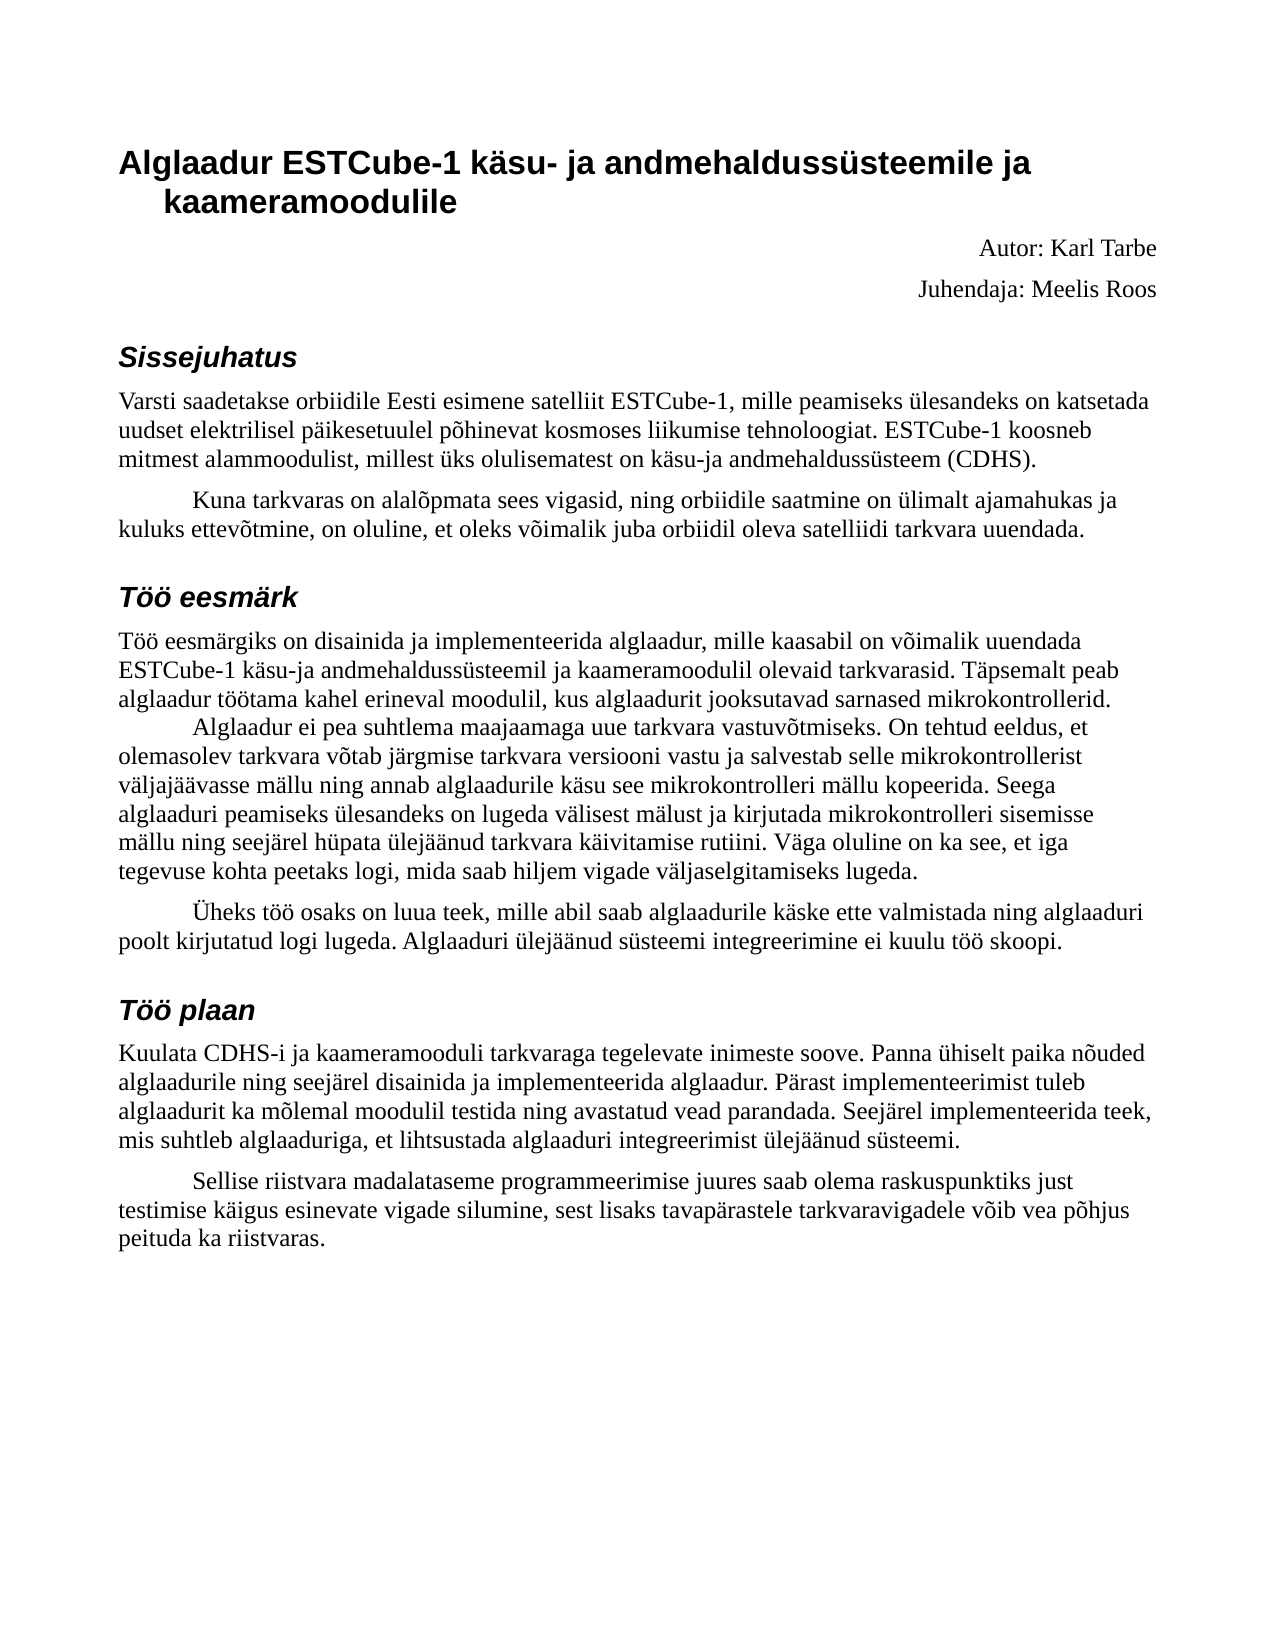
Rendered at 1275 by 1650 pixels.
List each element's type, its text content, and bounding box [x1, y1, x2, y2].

text Juhendaja: Meelis Roos [118, 274, 1157, 303]
text Kuna tarkvaras on alalõpmata sees vigasid, ning orbiidile saatmine on ülimalt ajamahukas ja kuluks ettevõtmine, on oluline, et oleks võimalik juba orbiidil oleva satelliidi tarkvara uuendada. [118, 485, 1157, 543]
subtitle Töö plaan [118, 992, 1157, 1026]
subtitle Töö eesmärk [118, 580, 1157, 614]
text Üheks töö osaks on luua teek, mille abil saab alglaadurile käske ette valmistada ning alglaaduri poolt kirjutatud logi lugeda. Alglaaduri ülejäänud süsteemi integreerimine ei kuulu töö skoopi. [118, 897, 1157, 955]
text Kuulata CDHS-i ja kaameramooduli tarkvaraga tegelevate inimeste soove. Panna ühiselt paika nõuded alglaadurile ning seejärel disainida ja implementeerida alglaadur. Pärast implementeerimist tuleb alglaadurit ka mõlemal moodulil testida ning avastatud vead parandada. Seejärel implementeerida teek, mis suhtleb alglaaduriga, et lihtsustada alglaaduri integreerimist ülejäänud süsteemi. [118, 1038, 1157, 1153]
subtitle Sissejuhatus [118, 340, 1157, 374]
text Autor: Karl Tarbe [118, 233, 1157, 262]
text Töö eesmärgiks on disainida ja implementeerida alglaadur, mille kaasabil on võimalik uuendada ESTCube-1 käsu-ja andmehaldussüsteemil ja kaameramoodulil olevaid tarkvarasid. Täpsemalt peab alglaadur töötama kahel erineval moodulil, kus alglaadurit jooksutavad sarnased mikrokontrollerid. Alglaadur ei pea suhtlema maajaamaga uue tarkvara vastuvõtmiseks. On tehtud eeldus, et olemasolev tarkvara võtab järgmise tarkvara versiooni vastu ja salvestab selle mikrokontrollerist väljajäävasse mällu ning annab alglaadurile käsu see mikrokontrolleri mällu kopeerida. Seega alglaaduri peamiseks ülesandeks on lugeda välisest mälust ja kirjutada mikrokontrolleri sisemisse mällu ning seejärel hüpata ülejäänud tarkvara käivitamise rutiini. Väga oluline on ka see, et iga tegevuse kohta peetaks logi, mida saab hiljem vigade väljaselgitamiseks lugeda. [118, 626, 1157, 885]
subtitle Alglaadur ESTCube-1 käsu- ja andmehaldussüsteemile ja kaameramoodulile [118, 143, 1157, 220]
text Sellise riistvara madalataseme programmeerimise juures saab olema raskuspunktiks just testimise käigus esinevate vigade silumine, sest lisaks tavapärastele tarkvaravigadele võib vea põhjus peituda ka riistvaras. [118, 1166, 1157, 1252]
text Varsti saadetakse orbiidile Eesti esimene satelliit ESTCube-1, mille peamiseks ülesandeks on katsetada uudset elektrilisel päikesetuulel põhinevat kosmoses liikumise tehnoloogiat. ESTCube-1 koosneb mitmest alammoodulist, millest üks olulisematest on käsu-ja andmehaldussüsteem (CDHS). [118, 386, 1157, 473]
